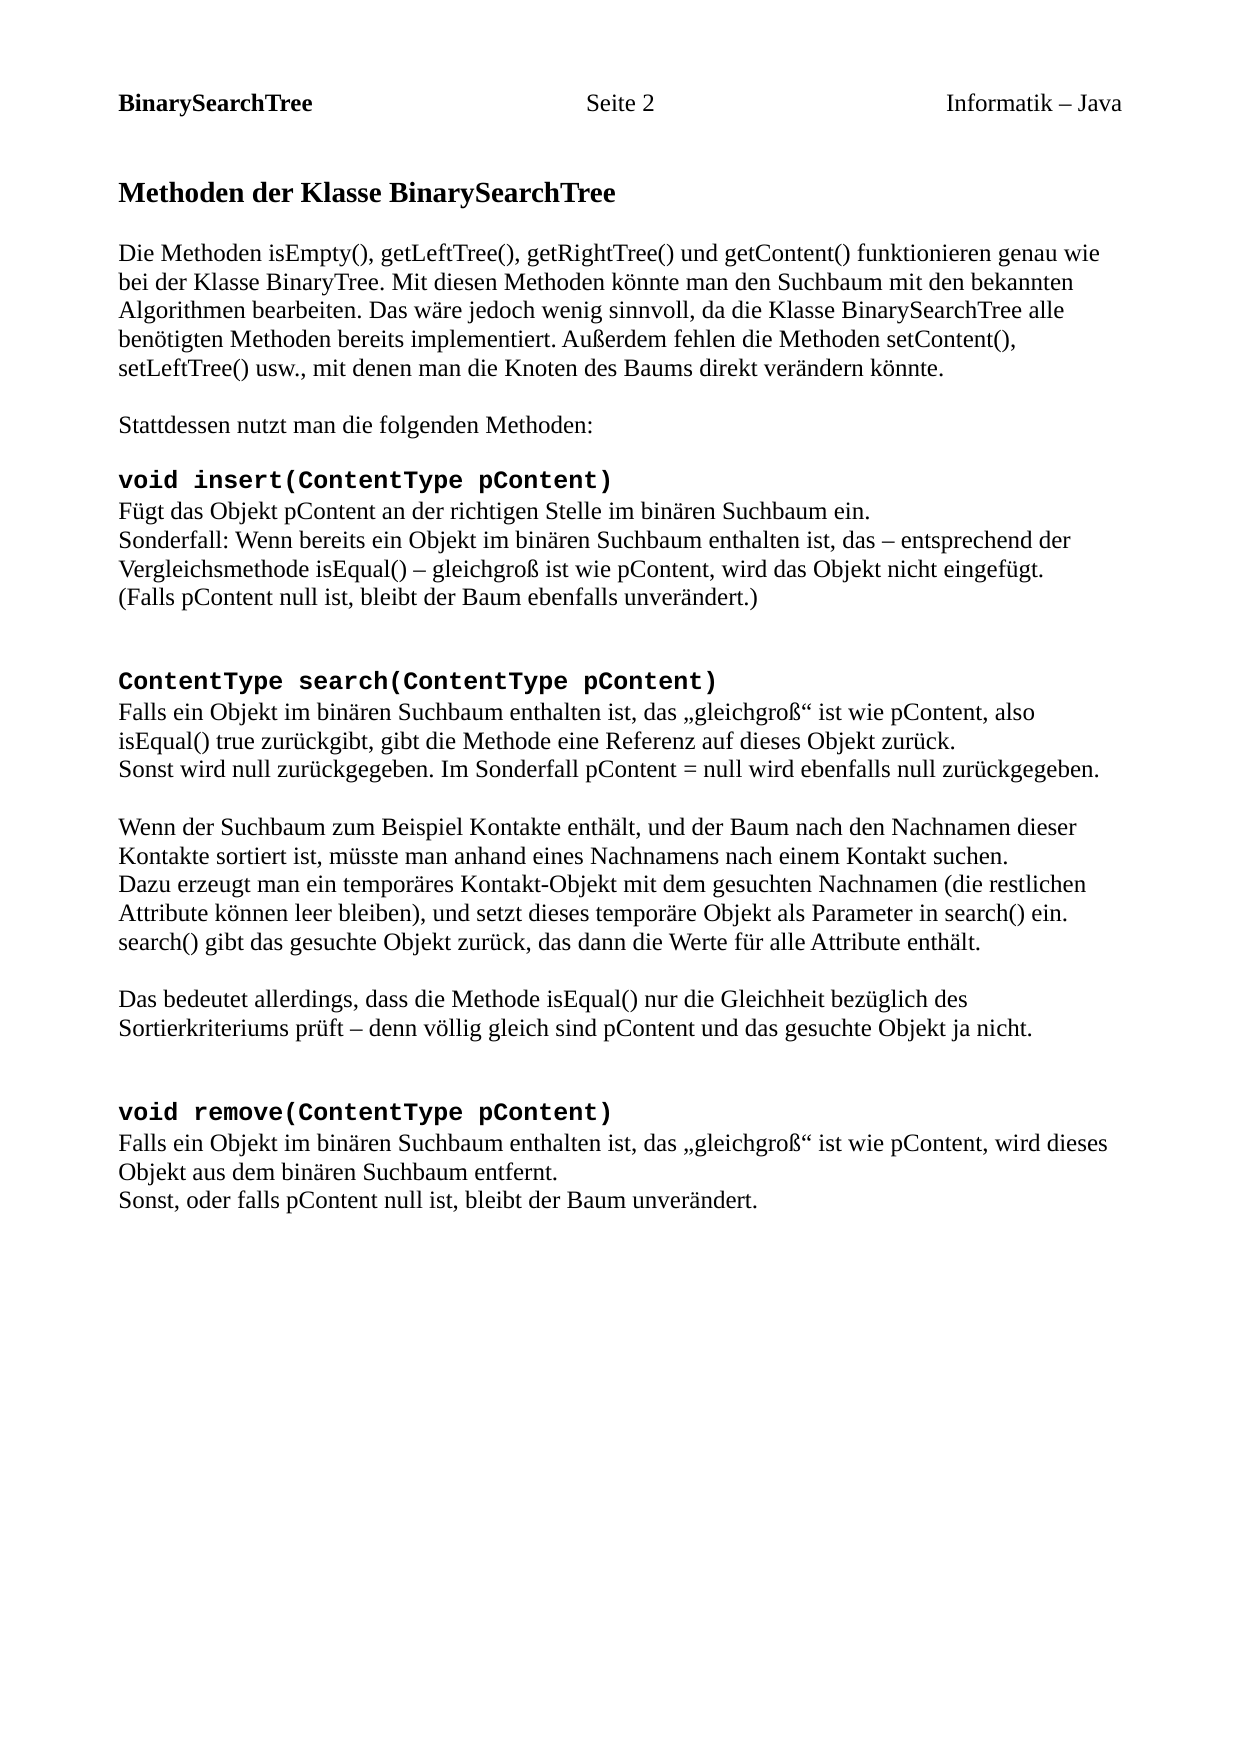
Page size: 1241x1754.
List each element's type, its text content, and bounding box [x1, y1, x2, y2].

text Dazu erzeugt man ein temporäres Kontakt-Objekt mit dem gesuchten Nachnamen (die restlichen Attribute können leer bleiben), und setzt dieses temporäre Objekt als Parameter in search() ein. [118, 869, 1122, 927]
text Sonst, oder falls pContent null ist, bleibt der Baum unverändert. [118, 1185, 1122, 1214]
text void insert(ContentType pContent) [118, 468, 1122, 496]
text Fügt das Objekt pContent an der richtigen Stelle im binären Suchbaum ein. [118, 496, 1122, 525]
text (Falls pContent null ist, bleibt der Baum ebenfalls unverändert.) [118, 582, 1122, 611]
text void remove(ContentType pContent) [118, 1099, 1122, 1128]
text Stattdessen nutzt man die folgenden Methoden: [118, 410, 1122, 439]
text search() gibt das gesuchte Objekt zurück, das dann die Werte für alle Attribute enthält. [118, 927, 1122, 956]
text ContentType search(ContentType pContent) [118, 669, 1122, 697]
text Wenn der Suchbaum zum Beispiel Kontakte enthält, und der Baum nach den Nachnamen dieser Kontakte sortiert ist, müsste man anhand eines Nachnamens nach einem Kontakt suchen. [118, 812, 1122, 869]
text Sonst wird null zurückgegeben. Im Sonderfall pContent = null wird ebenfalls null zurückgegeben. [118, 754, 1122, 783]
text Falls ein Objekt im binären Suchbaum enthalten ist, das „gleichgroß“ ist wie pContent, also isEqual() true zurückgibt, gibt die Methode eine Referenz auf dieses Objekt zurück. [118, 697, 1122, 754]
text Das bedeutet allerdings, dass die Methode isEqual() nur die Gleichheit bezüglich des Sortierkriteriums prüft – denn völlig gleich sind pContent und das gesuchte Objekt ja nicht. [118, 984, 1122, 1042]
text Falls ein Objekt im binären Suchbaum enthalten ist, das „gleichgroß“ ist wie pContent, wird dieses Objekt aus dem binären Suchbaum entfernt. [118, 1128, 1122, 1185]
text Die Methoden isEmpty(), getLeftTree(), getRightTree() und getContent() funktionieren genau wie bei der Klasse BinaryTree. Mit diesen Methoden könnte man den Suchbaum mit den bekannten Algorithmen bearbeiten. Das wäre jedoch wenig sinnvoll, da die Klasse BinarySearchTree alle benötigten Methoden bereits implementiert. Außerdem fehlen die Methoden setContent(), setLeftTree() usw., mit denen man die Knoten des Baums direkt verändern könnte. [118, 238, 1122, 382]
text Methoden der Klasse BinarySearchTree [118, 176, 1122, 209]
text Sonderfall: Wenn bereits ein Objekt im binären Suchbaum enthalten ist, das – entsprechend der Vergleichsmethode isEqual() – gleichgroß ist wie pContent, wird das Objekt nicht eingefügt. [118, 525, 1122, 582]
